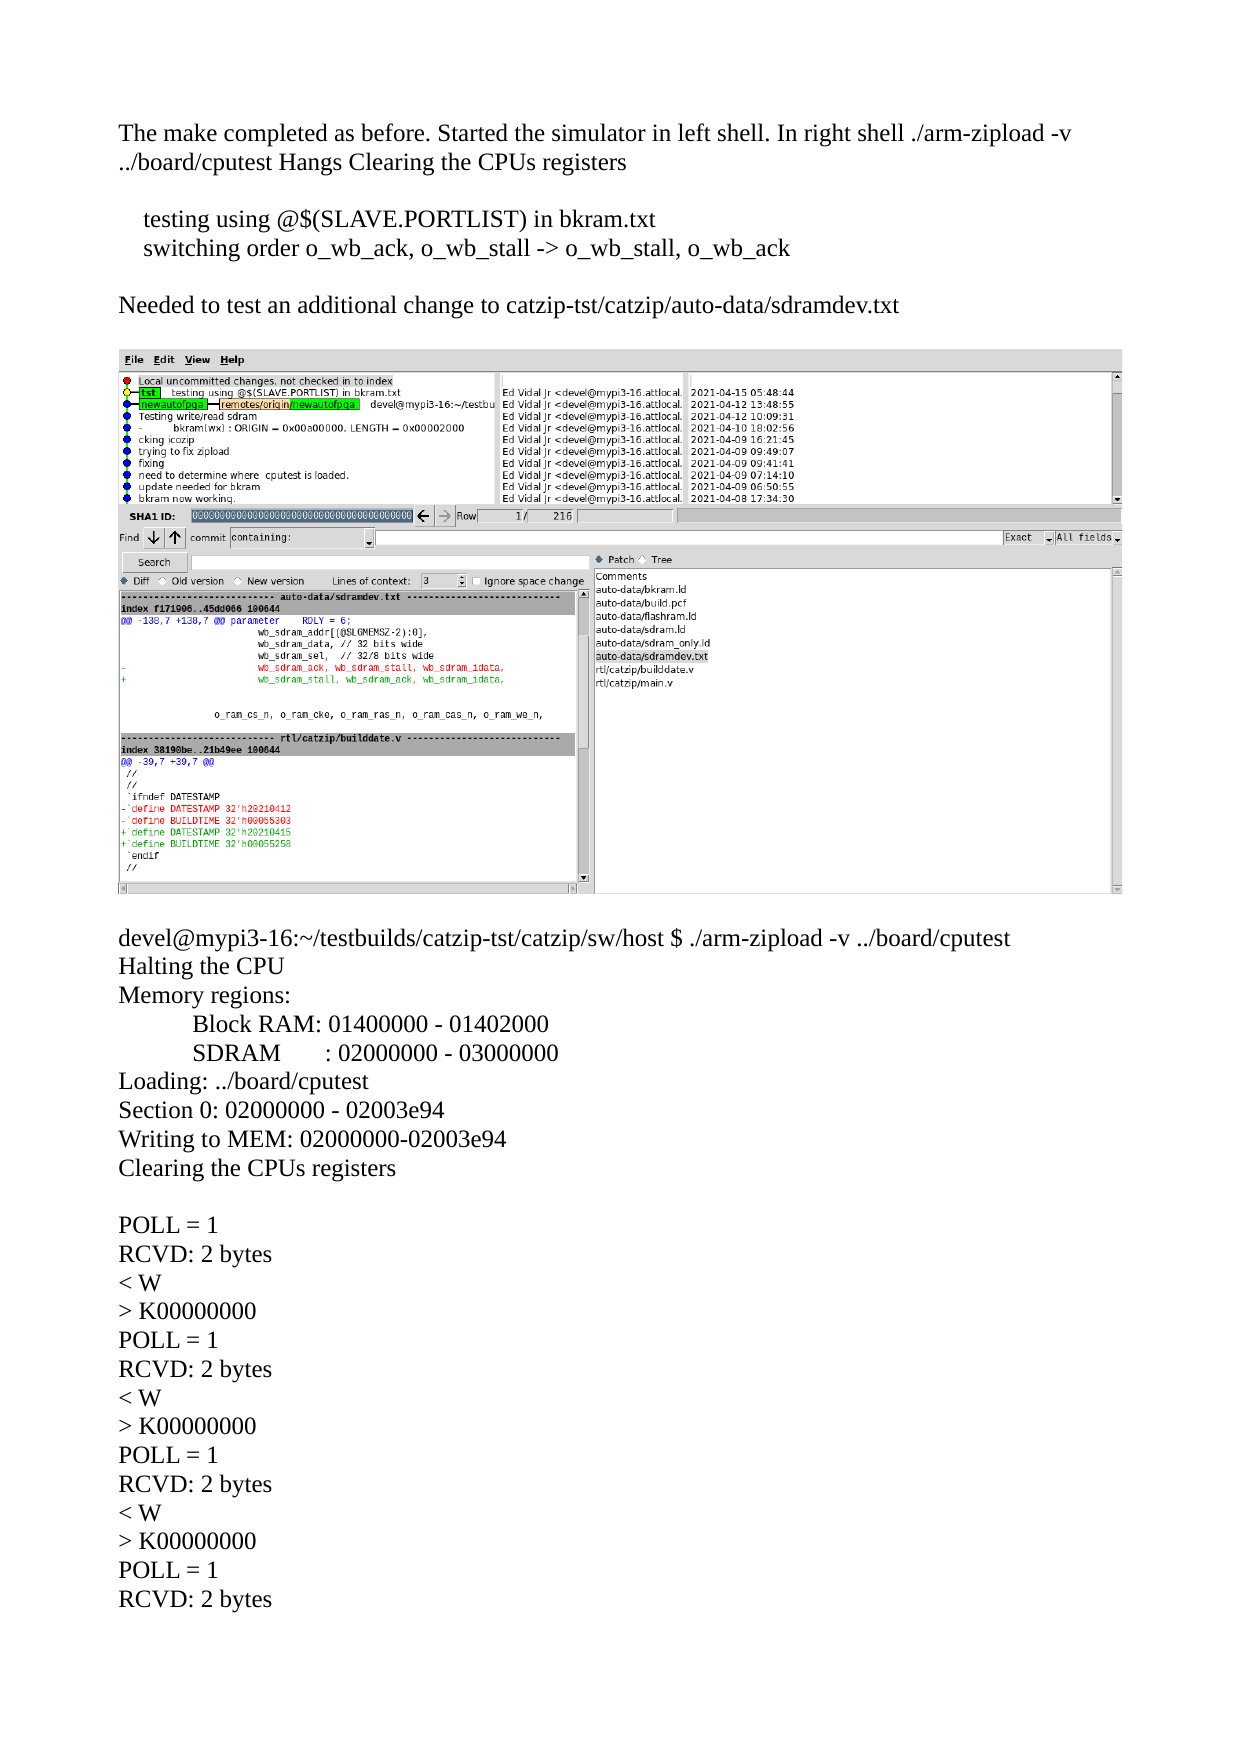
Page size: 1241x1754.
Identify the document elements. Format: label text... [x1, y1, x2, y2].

text Needed to test an additional change to catzip-tst/catzip/auto-data/sdramdev.txt [118, 291, 1122, 319]
text > K00000000 [118, 1526, 1122, 1555]
text RCVD: 2 bytes [118, 1239, 1122, 1268]
text > K00000000 [118, 1296, 1122, 1325]
text RCVD: 2 bytes [118, 1354, 1122, 1383]
text Loading: ../board/cputest [118, 1066, 1122, 1095]
text Halting the CPU [118, 951, 1122, 980]
text POLL = 1 [118, 1210, 1122, 1239]
text POLL = 1 [118, 1440, 1122, 1469]
text SDRAM : 02000000 - 03000000 [118, 1038, 1122, 1066]
text POLL = 1 [118, 1555, 1122, 1584]
text testing using @$(SLAVE.PORTLIST) in bkram.txt [118, 204, 1122, 233]
text RCVD: 2 bytes [118, 1584, 1122, 1613]
text Section 0: 02000000 - 02003e94 [118, 1095, 1122, 1124]
text Writing to MEM: 02000000-02003e94 [118, 1124, 1122, 1153]
text The make completed as before. Started the simulator in left shell. In right shell ./arm-zipload -v ../board/cputest Hangs Clearing the CPUs registers [118, 118, 1122, 176]
text switching order o_wb_ack, o_wb_stall -> o_wb_stall, o_wb_ack [118, 233, 1122, 262]
text < W [118, 1268, 1122, 1296]
text POLL = 1 [118, 1325, 1122, 1354]
text RCVD: 2 bytes [118, 1469, 1122, 1498]
text Block RAM: 01400000 - 01402000 [118, 1009, 1122, 1038]
text Clearing the CPUs registers [118, 1153, 1122, 1181]
picture [118, 348, 1123, 894]
text devel@mypi3-16:~/testbuilds/catzip-tst/catzip/sw/host $ ./arm-zipload -v ../board/cputest [118, 923, 1122, 951]
text > K00000000 [118, 1411, 1122, 1440]
text < W [118, 1383, 1122, 1411]
text Memory regions: [118, 980, 1122, 1009]
text < W [118, 1498, 1122, 1526]
